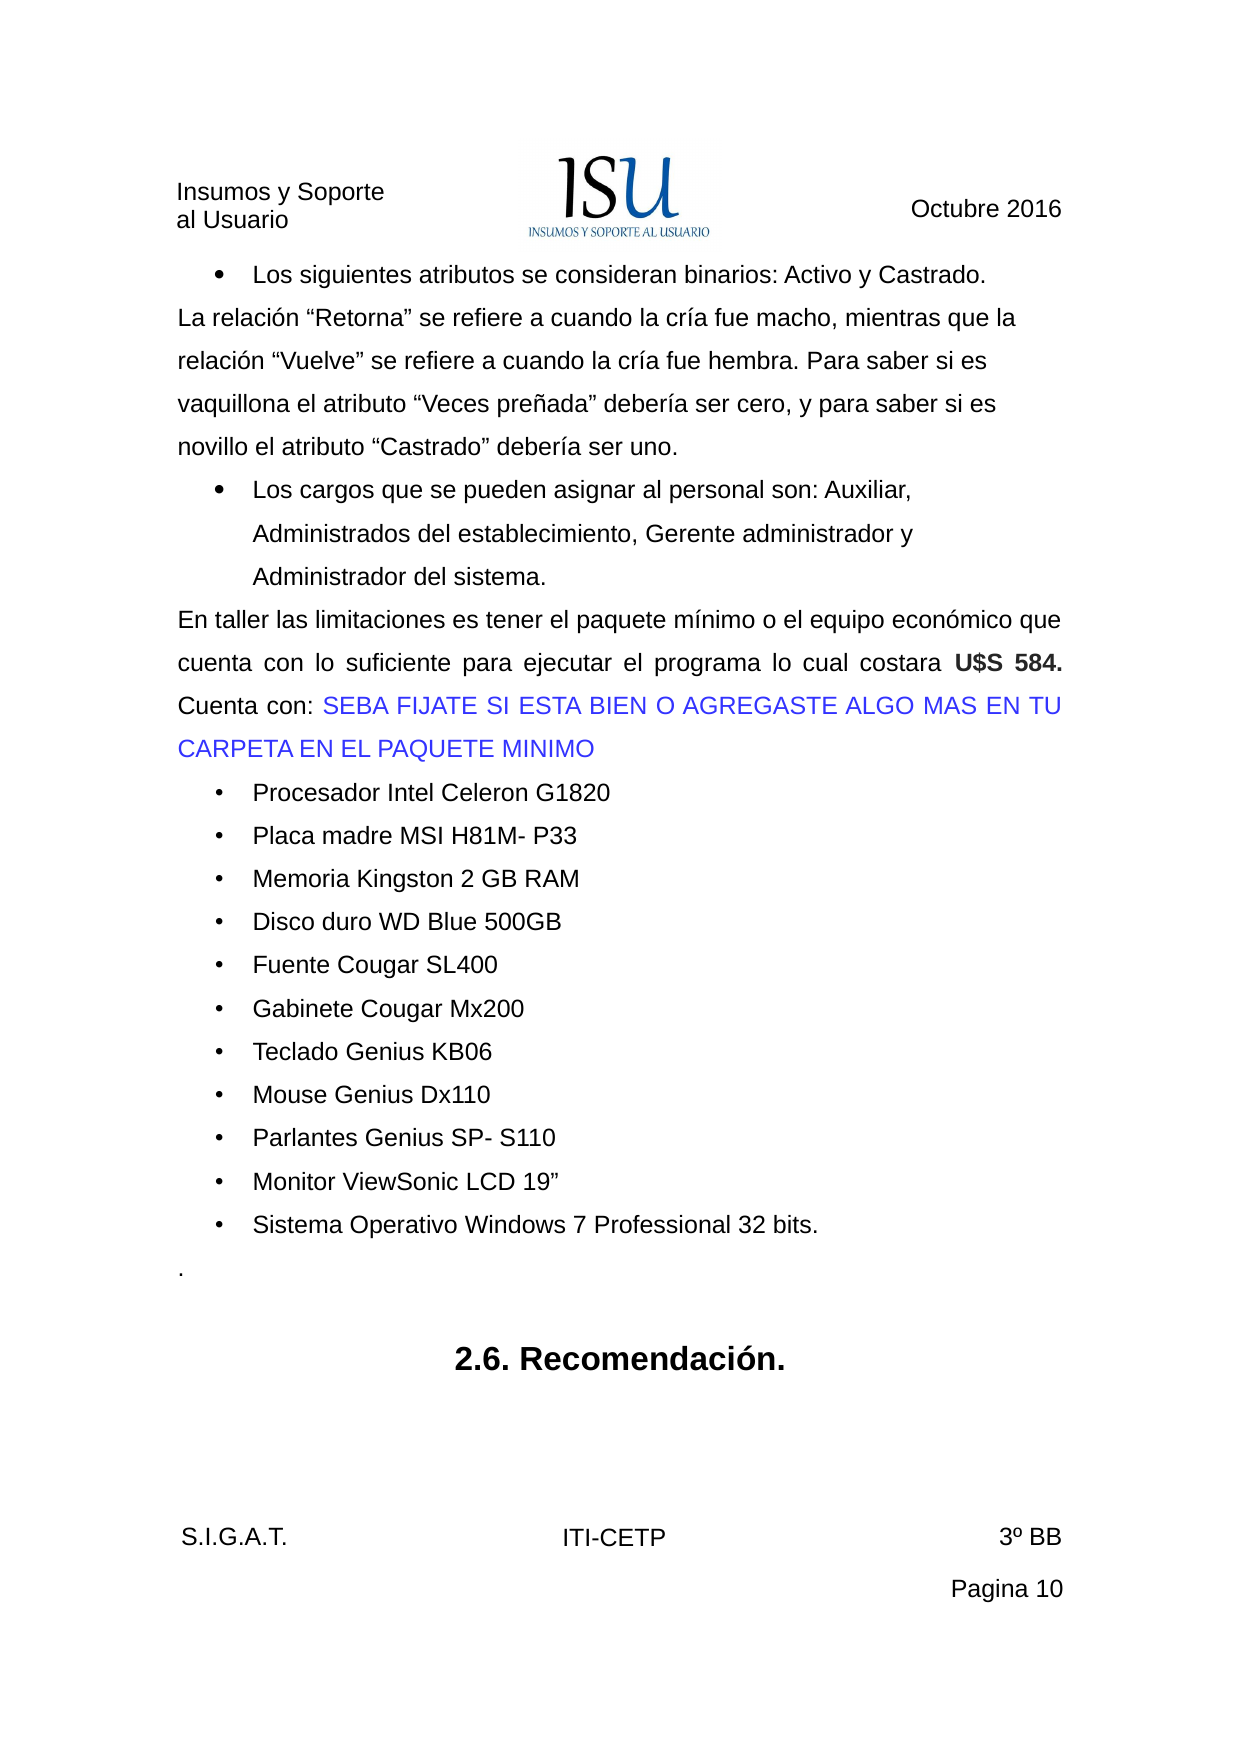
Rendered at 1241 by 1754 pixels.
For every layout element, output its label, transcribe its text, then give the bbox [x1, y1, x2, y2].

list Los cargos que se pueden asignar al personal son: Auxiliar, Administrados del establecimiento, Gerente administrador y Administrador del sistema. [215, 476, 1063, 591]
text . [177, 1253, 1063, 1282]
text En taller las limitaciones es tener el paquete mínimo o el equipo económico que cuenta con lo suficiente para ejecutar el programa lo cual costara U$S 584. Cuenta con: SEBA FIJATE SI ESTA BIEN O AGREGASTE ALGO MAS EN TU CARPETA EN EL PAQUETE MINIMO [177, 605, 1063, 763]
list Monitor ViewSonic LCD 19” [215, 1167, 1063, 1195]
list Teclado Genius KB06 [215, 1037, 1063, 1066]
list Disco duro WD Blue 500GB [215, 907, 1063, 936]
text 2.6. Recomendación. [177, 1339, 1063, 1378]
list Gabinete Cougar Mx200 [215, 994, 1063, 1022]
text La relación “Retorna” se refiere a cuando la cría fue macho, mientras que la relación “Vuelve” se refiere a cuando la cría fue hembra. Para saber si es vaquillona el atributo “Veces preñada” debería ser cero, y para saber si es novillo el atributo “Castrado” debería ser uno. [177, 303, 1063, 461]
list Sistema Operativo Windows 7 Professional 32 bits. [215, 1210, 1063, 1239]
list Parlantes Genius SP- S110 [215, 1123, 1063, 1152]
list Mouse Genius Dx110 [215, 1080, 1063, 1109]
list Placa madre MSI H81M- P33 [215, 821, 1063, 849]
list Los siguientes atributos se consideran binarios: Activo y Castrado. [215, 260, 1063, 289]
list Fuente Cougar SL400 [215, 950, 1063, 979]
picture [517, 138, 723, 252]
list Memoria Kingston 2 GB RAM [215, 864, 1063, 893]
list Procesador Intel Celeron G1820 [215, 777, 1063, 806]
